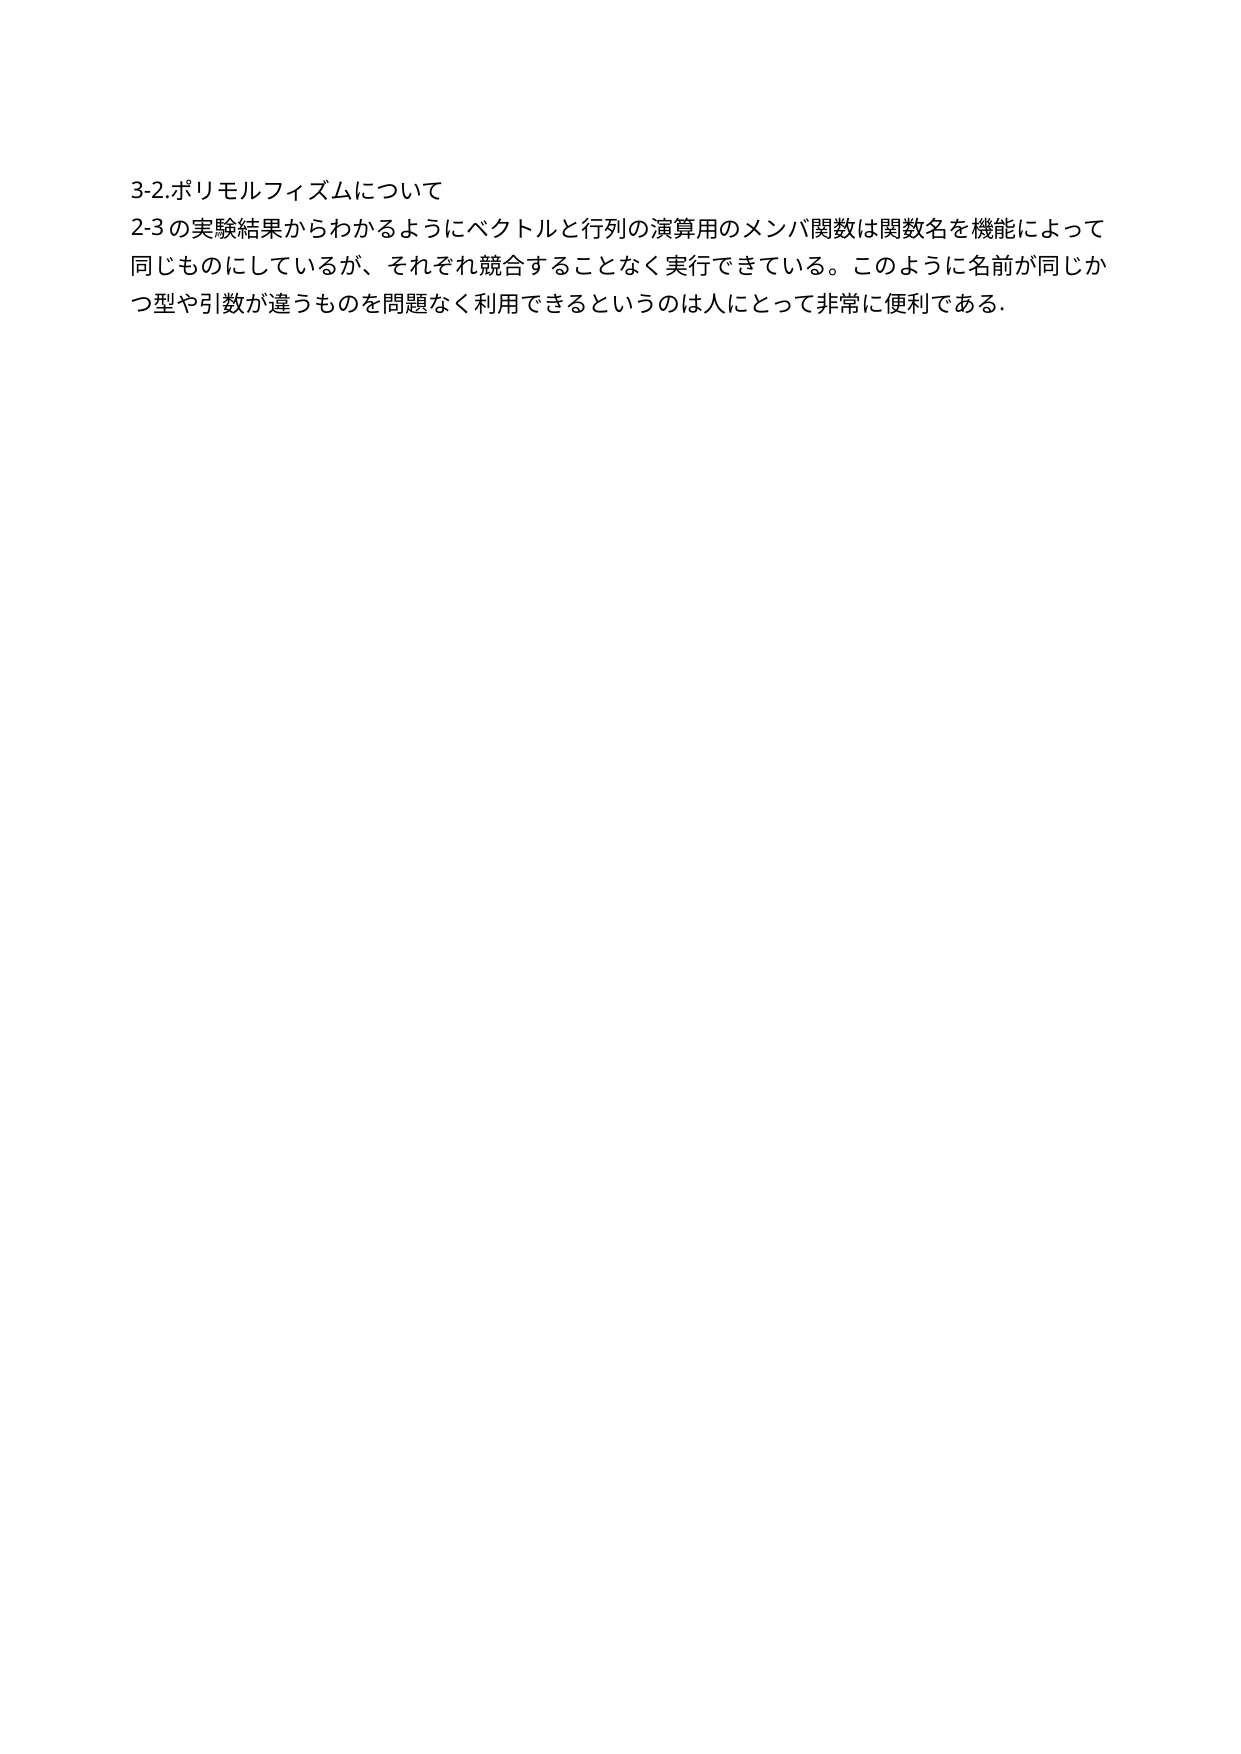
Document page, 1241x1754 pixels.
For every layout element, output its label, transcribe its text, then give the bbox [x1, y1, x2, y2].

text 3-2.ポリモルフィズムについて [131, 164, 1110, 202]
text 2-3の実験結果からわかるようにベクトルと行列の演算用のメンバ関数は関数名を機能によって同じものにしているが、それぞれ競合することなく実行できている。このように名前が同じかつ型や引数が違うものを問題なく利用できるというのは人にとって非常に便利である. [131, 202, 1110, 314]
